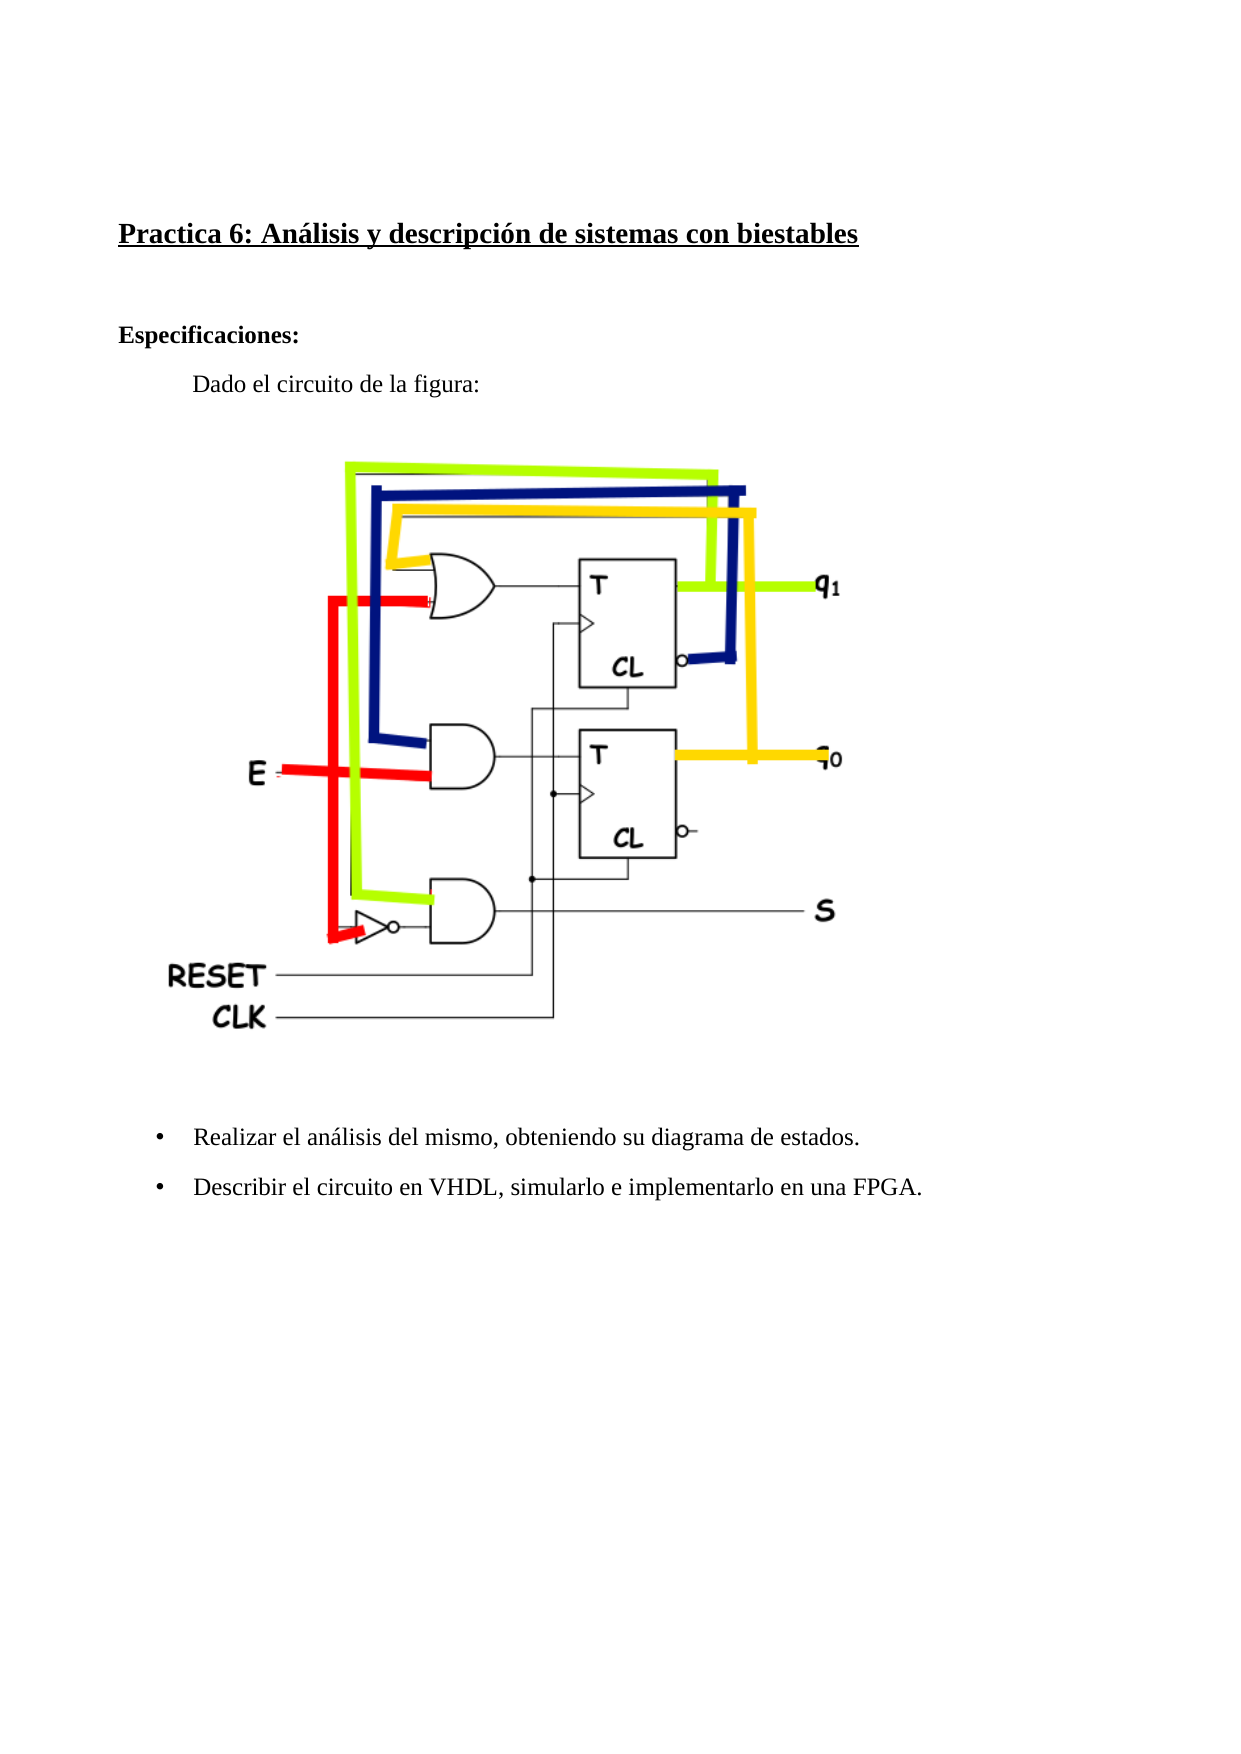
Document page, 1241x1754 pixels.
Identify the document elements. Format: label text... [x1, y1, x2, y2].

list Describir el circuito en VHDL, simularlo e implementarlo en una FPGA. [156, 1172, 1122, 1200]
text Especificaciones: [118, 320, 1122, 349]
text Dado el circuito de la figura: [118, 369, 1122, 398]
list Realizar el análisis del mismo, obteniendo su diagrama de estados. [156, 1122, 1122, 1151]
text Practica 6: Análisis y descripción de sistemas con biestables [118, 216, 1122, 250]
picture [144, 446, 850, 1059]
